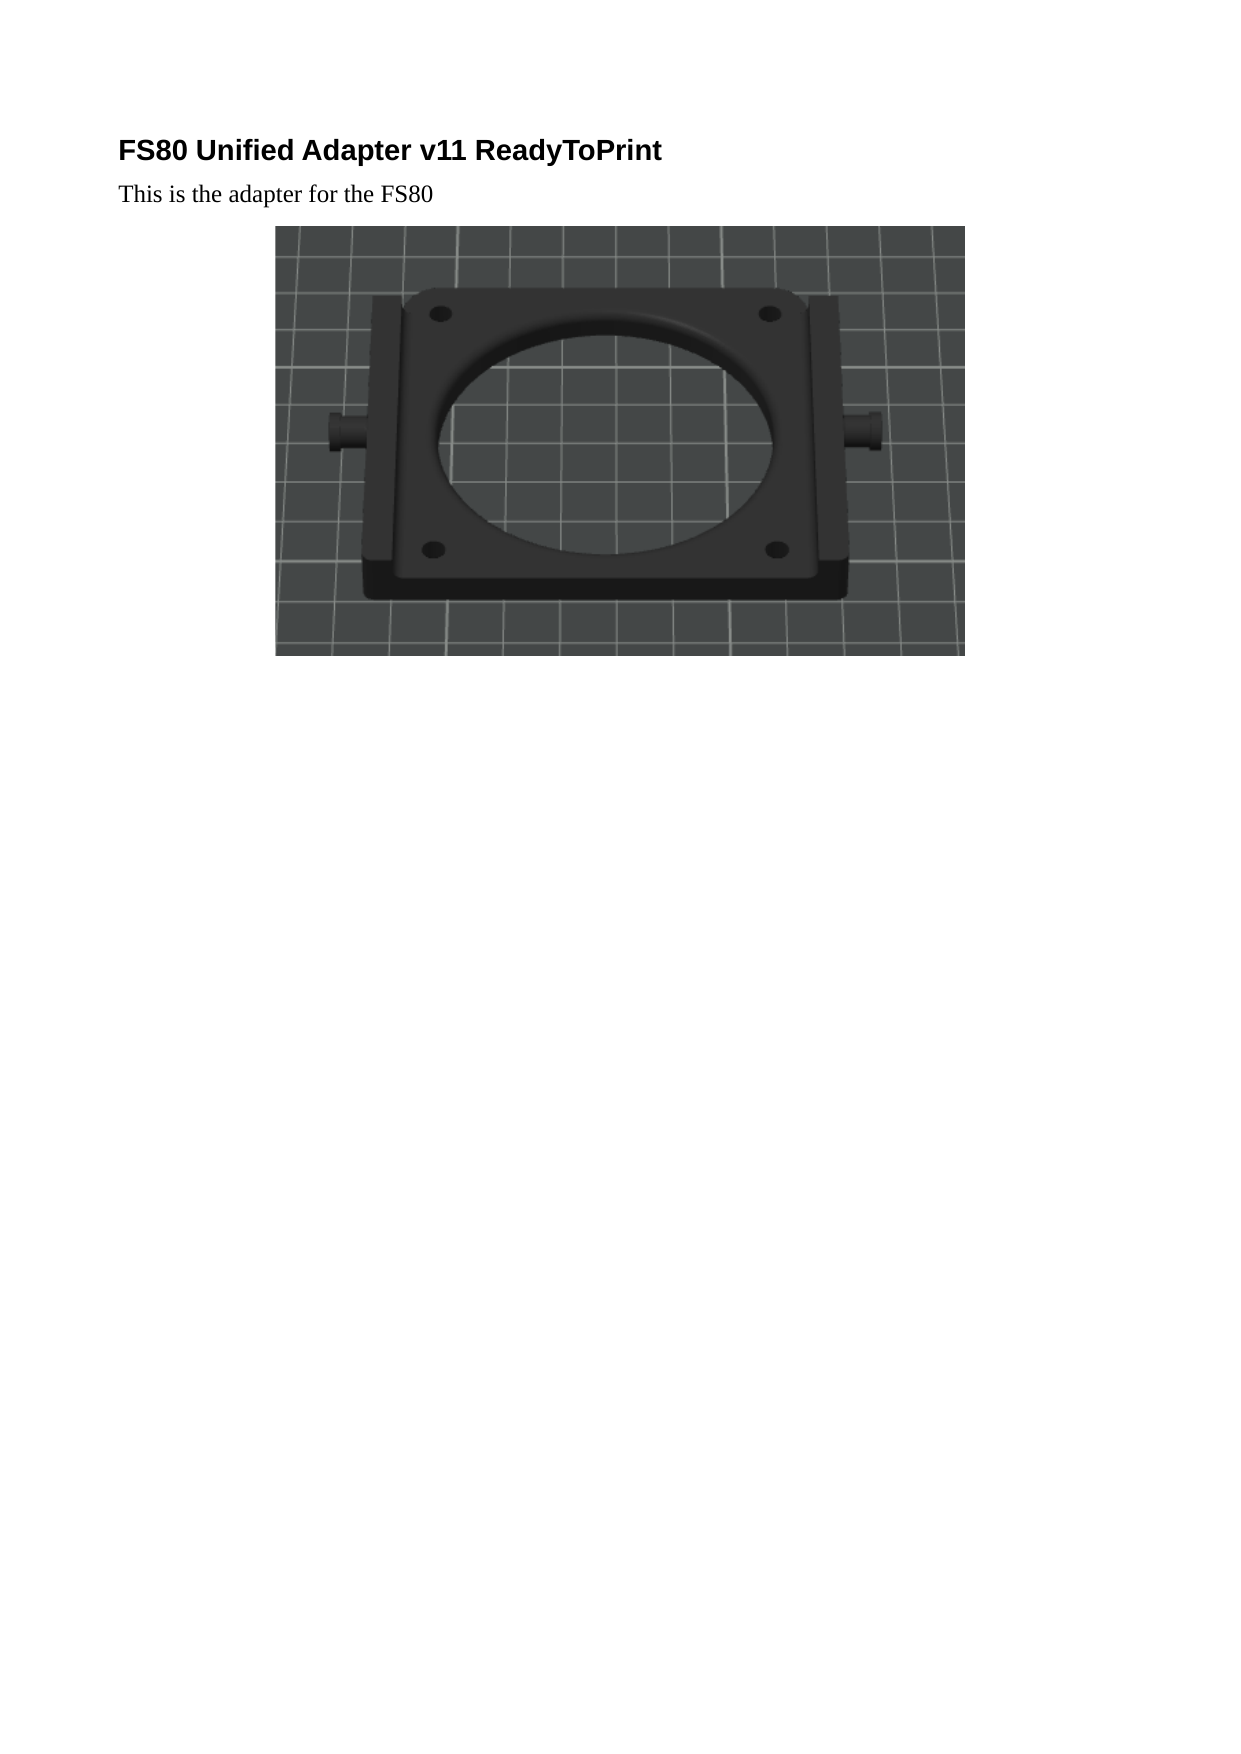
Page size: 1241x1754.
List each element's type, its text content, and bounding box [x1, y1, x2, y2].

subtitle FS80 Unified Adapter v11 ReadyToPrint [118, 133, 1122, 166]
picture [275, 226, 965, 656]
text This is the adapter for the FS80 [118, 179, 1122, 207]
